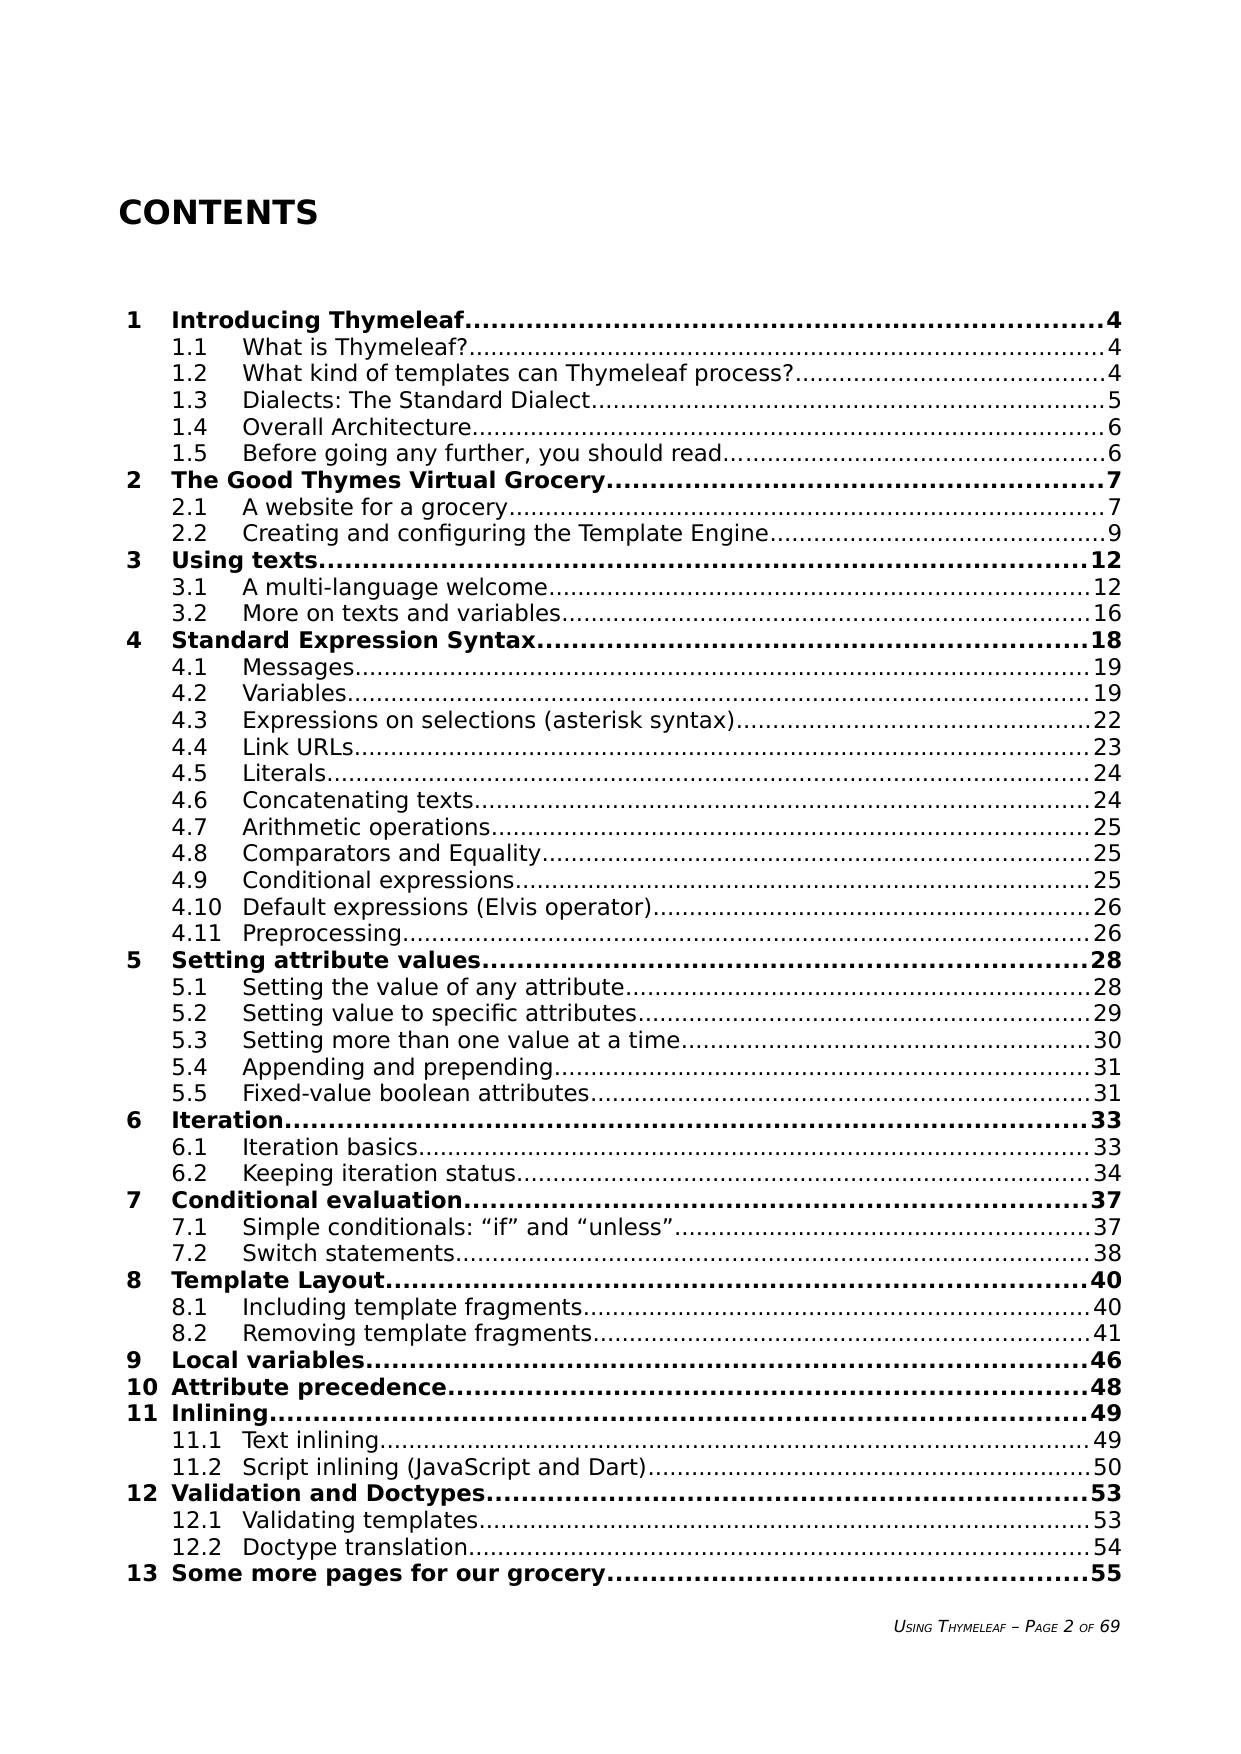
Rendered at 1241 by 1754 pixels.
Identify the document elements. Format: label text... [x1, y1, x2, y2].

text 6.2 Keeping iteration status 34 [171, 1160, 1122, 1187]
text 5.2 Setting value to specific attributes 29 [171, 1000, 1122, 1027]
text 4.6 Concatenating texts 24 [171, 787, 1122, 814]
text 4.2 Variables 19 [171, 680, 1122, 707]
text 8 Template Layout 40 [118, 1267, 1122, 1294]
text 1.4 Overall Architecture 6 [171, 414, 1122, 440]
text 7.2 Switch statements 38 [171, 1240, 1122, 1267]
text 4.9 Conditional expressions 25 [171, 867, 1122, 894]
text 1.1 What is Thymeleaf? 4 [171, 334, 1122, 360]
text 5.3 Setting more than one value at a time 30 [171, 1027, 1122, 1054]
text 11.1 Text inlining 49 [171, 1427, 1122, 1454]
text 3.2 More on texts and variables 16 [171, 600, 1122, 627]
text 4.7 Arithmetic operations 25 [171, 814, 1122, 840]
text 4.4 Link URLs 23 [171, 734, 1122, 760]
text 4.8 Comparators and Equality 25 [171, 840, 1122, 867]
text 5 Setting attribute values 28 [118, 947, 1122, 974]
text 11.2 Script inlining (JavaScript and Dart) 50 [171, 1454, 1122, 1480]
text 4.3 Expressions on selections (asterisk syntax) 22 [171, 707, 1122, 734]
text 3.1 A multi-language welcome 12 [171, 574, 1122, 600]
text 11 Inlining 49 [118, 1400, 1122, 1427]
text 12 Validation and Doctypes 53 [118, 1480, 1122, 1507]
text 4.10 Default expressions (Elvis operator) 26 [171, 894, 1122, 920]
text 4 Standard Expression Syntax 18 [118, 627, 1122, 654]
text 12.1 Validating templates 53 [171, 1507, 1122, 1534]
text 1.3 Dialects: The Standard Dialect 5 [171, 387, 1122, 414]
text 2.2 Creating and configuring the Template Engine 9 [171, 520, 1122, 547]
text 10 Attribute precedence 48 [118, 1374, 1122, 1400]
text 13 Some more pages for our grocery 55 [118, 1560, 1122, 1587]
subtitle Contents [118, 193, 1122, 232]
text 8.2 Removing template fragments 41 [171, 1320, 1122, 1347]
text 7.1 Simple conditionals: “if” and “unless” 37 [171, 1214, 1122, 1240]
text 12.2 Doctype translation 54 [171, 1534, 1122, 1560]
text 2 The Good Thymes Virtual Grocery 7 [118, 467, 1122, 494]
text 4.1 Messages 19 [171, 654, 1122, 680]
text 1 Introducing Thymeleaf 4 [118, 307, 1122, 334]
text 3 Using texts 12 [118, 547, 1122, 574]
text 4.5 Literals 24 [171, 760, 1122, 787]
text 5.1 Setting the value of any attribute 28 [171, 974, 1122, 1000]
text 6.1 Iteration basics 33 [171, 1134, 1122, 1160]
text 4.11 Preprocessing 26 [171, 920, 1122, 947]
text 9 Local variables 46 [118, 1347, 1122, 1374]
text 2.1 A website for a grocery 7 [171, 494, 1122, 520]
text 8.1 Including template fragments 40 [171, 1294, 1122, 1320]
text 1.2 What kind of templates can Thymeleaf process? 4 [171, 360, 1122, 387]
text 5.4 Appending and prepending 31 [171, 1054, 1122, 1080]
text 5.5 Fixed-value boolean attributes 31 [171, 1080, 1122, 1107]
text 1.5 Before going any further, you should read... 6 [171, 440, 1122, 467]
text 7 Conditional evaluation 37 [118, 1187, 1122, 1214]
text 6 Iteration 33 [118, 1107, 1122, 1134]
